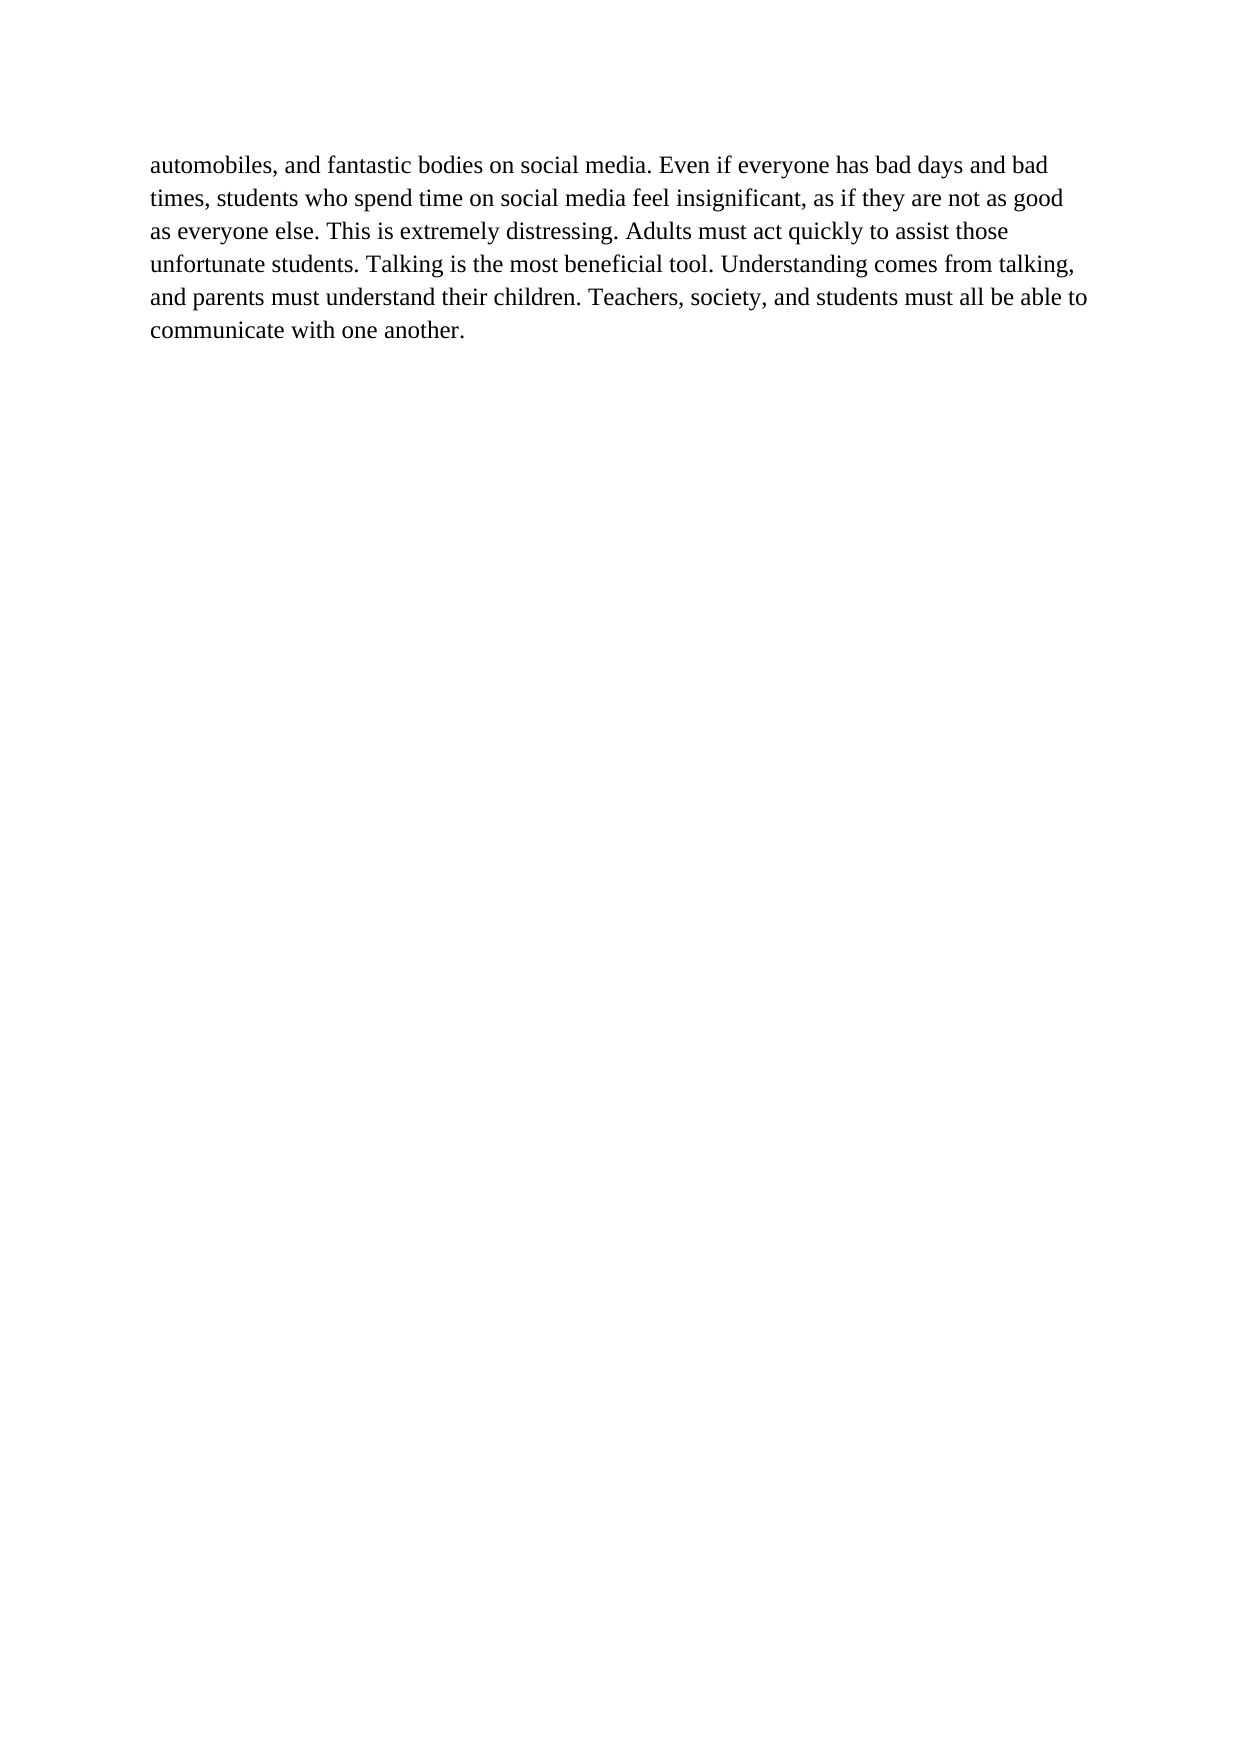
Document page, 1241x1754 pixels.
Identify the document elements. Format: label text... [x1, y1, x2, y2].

text automobiles, and fantastic bodies on social media. Even if everyone has bad days and bad times, students who spend time on social media feel insignificant, as if they are not as good as everyone else. This is extremely distressing. Adults must act quickly to assist those unfortunate students. Talking is the most beneficial tool. Understanding comes from talking, and parents must understand their children. Teachers, society, and students must all be able to communicate with one another. [150, 150, 1090, 344]
